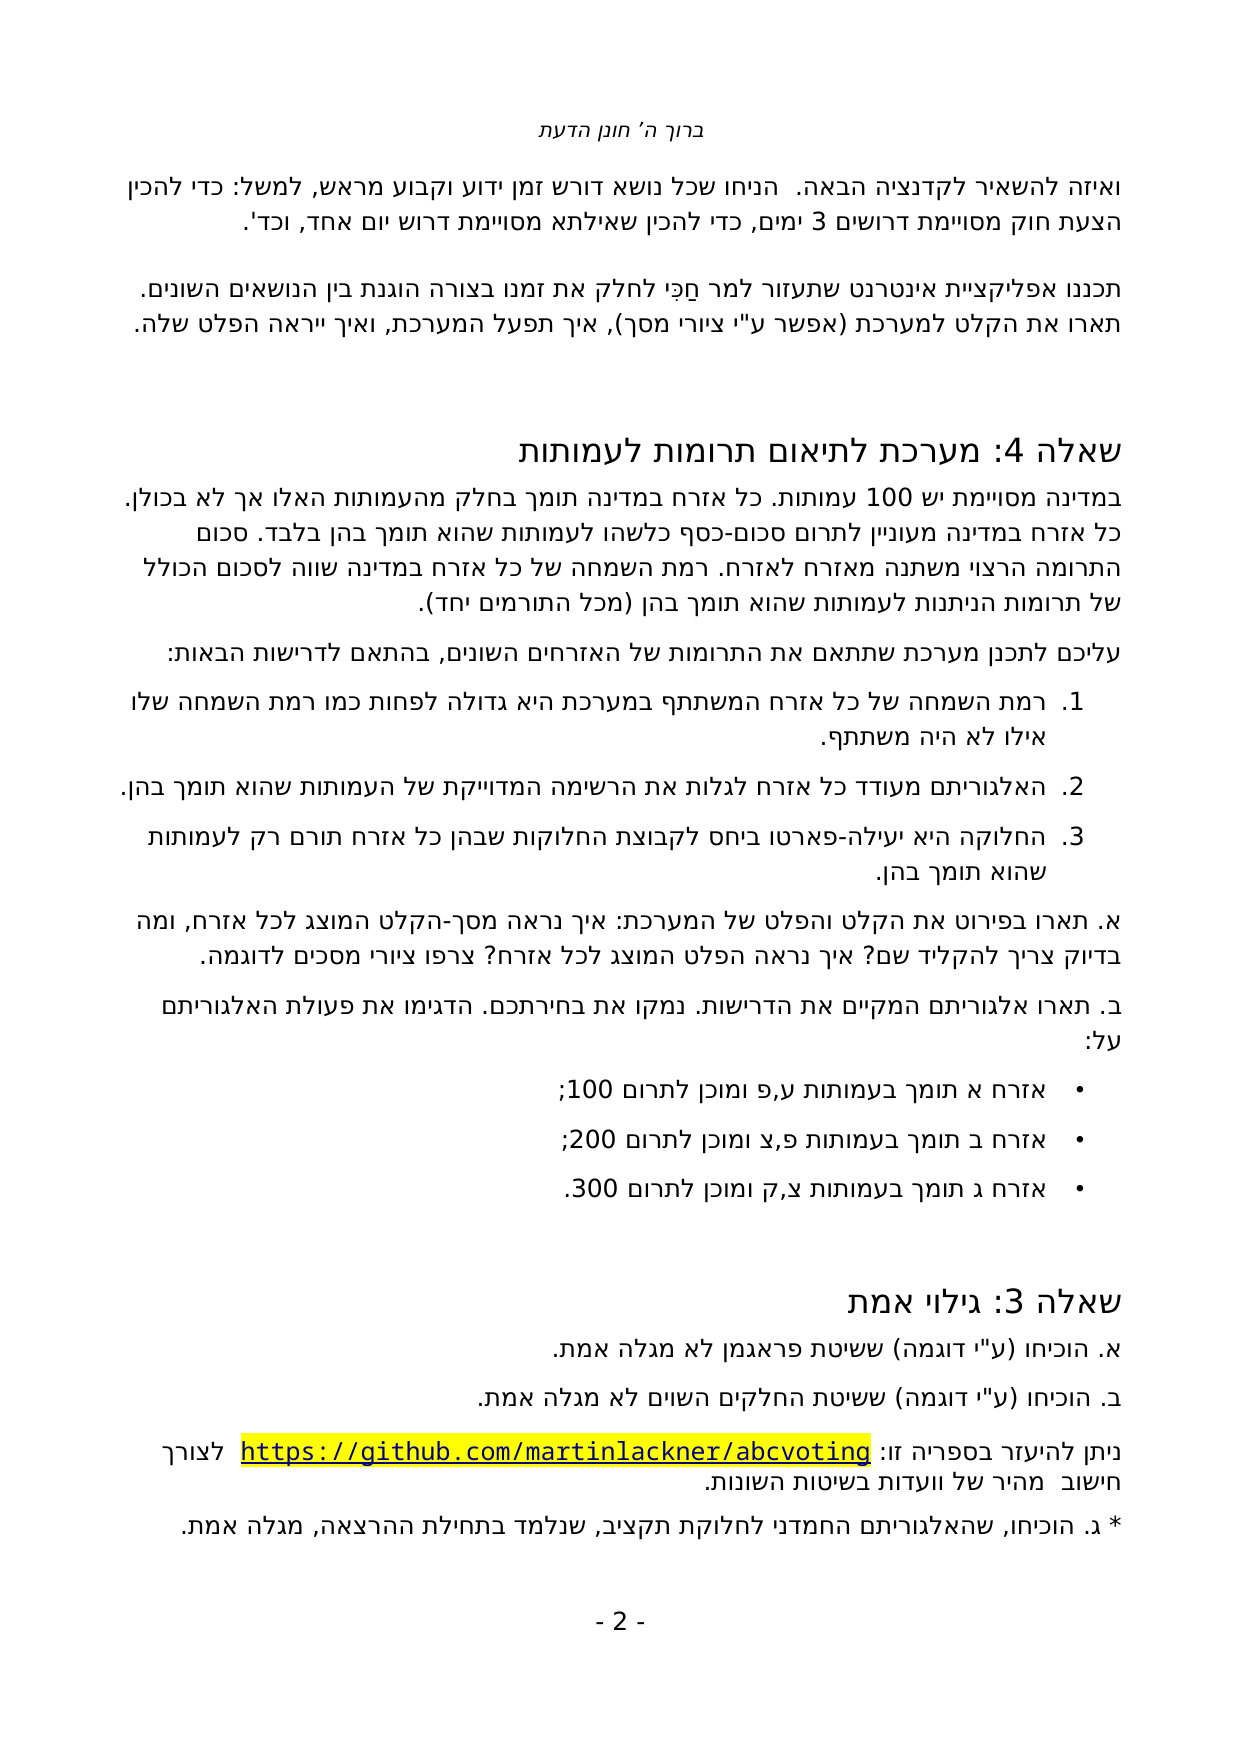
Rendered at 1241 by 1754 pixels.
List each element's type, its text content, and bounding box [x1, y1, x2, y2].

text במדינה מסויימת יש 100 עמותות. כל אזרח במדינה תומך בחלק מהעמותות האלו אך לא בכולן. כל אזרח במדינה מעוניין לתרום סכום-כסף כלשהו לעמותות שהוא תומך בהן בלבד. סכום התרומה הרצוי משתנה מאזרח לאזרח. רמת השמחה של כל אזרח במדינה שווה לסכום הכולל של תרומות הניתנות לעמותות שהוא תומך בהן (מכל התורמים יחד). [118, 483, 1122, 617]
text * ג. הוכיחו, שהאלגוריתם החמדני לחלוקת תקציב, שנלמד בתחילת ההרצאה, מגלה אמת. [118, 1511, 1122, 1540]
text תכננו אפליקציית אינטרנט שתעזור למר חַכִּי לחלק את זמנו בצורה הוגנת בין הנושאים השונים. תארו את הקלט למערכת (אפשר ע"י ציורי מסך), איך תפעל המערכת, ואיך ייראה הפלט שלה. [118, 274, 1122, 338]
text ב. הוכיחו (ע"י דוגמה) ששיטת החלקים השוים לא מגלה אמת. [118, 1384, 1122, 1413]
text עליכם לתכנן מערכת שתתאם את התרומות של האזרחים השונים, בהתאם לדרישות הבאות: [118, 638, 1122, 667]
list אזרח א תומך בעמותות ע,פ ומוכן לתרום 100; [118, 1075, 1084, 1104]
list האלגוריתם מעודד כל אזרח לגלות את הרשימה המדוייקת של העמותות שהוא תומך בהן. [118, 772, 1084, 801]
list החלוקה היא יעילה-פארטו ביחס לקבוצת החלוקות שבהן כל אזרח תורם רק לעמותות שהוא תומך בהן. [118, 822, 1084, 886]
text ב. תארו אלגוריתם המקיים את הדרישות. נמקו את בחירתכם. הדגימו את פעולת האלגוריתם על: [118, 991, 1122, 1055]
list אזרח ב תומך בעמותות פ,צ ומוכן לתרום 200; [118, 1125, 1084, 1154]
text ניתן להיעזר בספריה זו: https://github.com/martinlackner/abcvoting לצורך חישוב מהיר של וועדות בשיטות השונות. [118, 1433, 1122, 1496]
text א. הוכיחו (ע"י דוגמה) ששיטת פראגמן לא מגלה אמת. [118, 1334, 1122, 1363]
list אזרח ג תומך בעמותות צ,ק ומוכן לתרום 300. [118, 1174, 1084, 1204]
text ואיזה להשאיר לקדנציה הבאה. הניחו שכל נושא דורש זמן ידוע וקבוע מראש, למשל: כדי להכין הצעת חוק מסויימת דרושים 3 ימים, כדי להכין שאילתא מסויימת דרוש יום אחד, וכד'. [118, 172, 1122, 236]
subtitle שאלה 3: גילוי אמת [118, 1283, 1122, 1322]
subtitle שאלה 4: מערכת לתיאום תרומות לעמותות [118, 432, 1122, 471]
text א. תארו בפירוט את הקלט והפלט של המערכת: איך נראה מסך-הקלט המוצג לכל אזרח, ומה בדיוק צריך להקליד שם? איך נראה הפלט המוצג לכל אזרח? צרפו ציורי מסכים לדוגמה. [118, 906, 1122, 970]
list רמת השמחה של כל אזרח המשתתף במערכת היא גדולה לפחות כמו רמת השמחה שלו אילו לא היה משתתף. [118, 687, 1084, 752]
